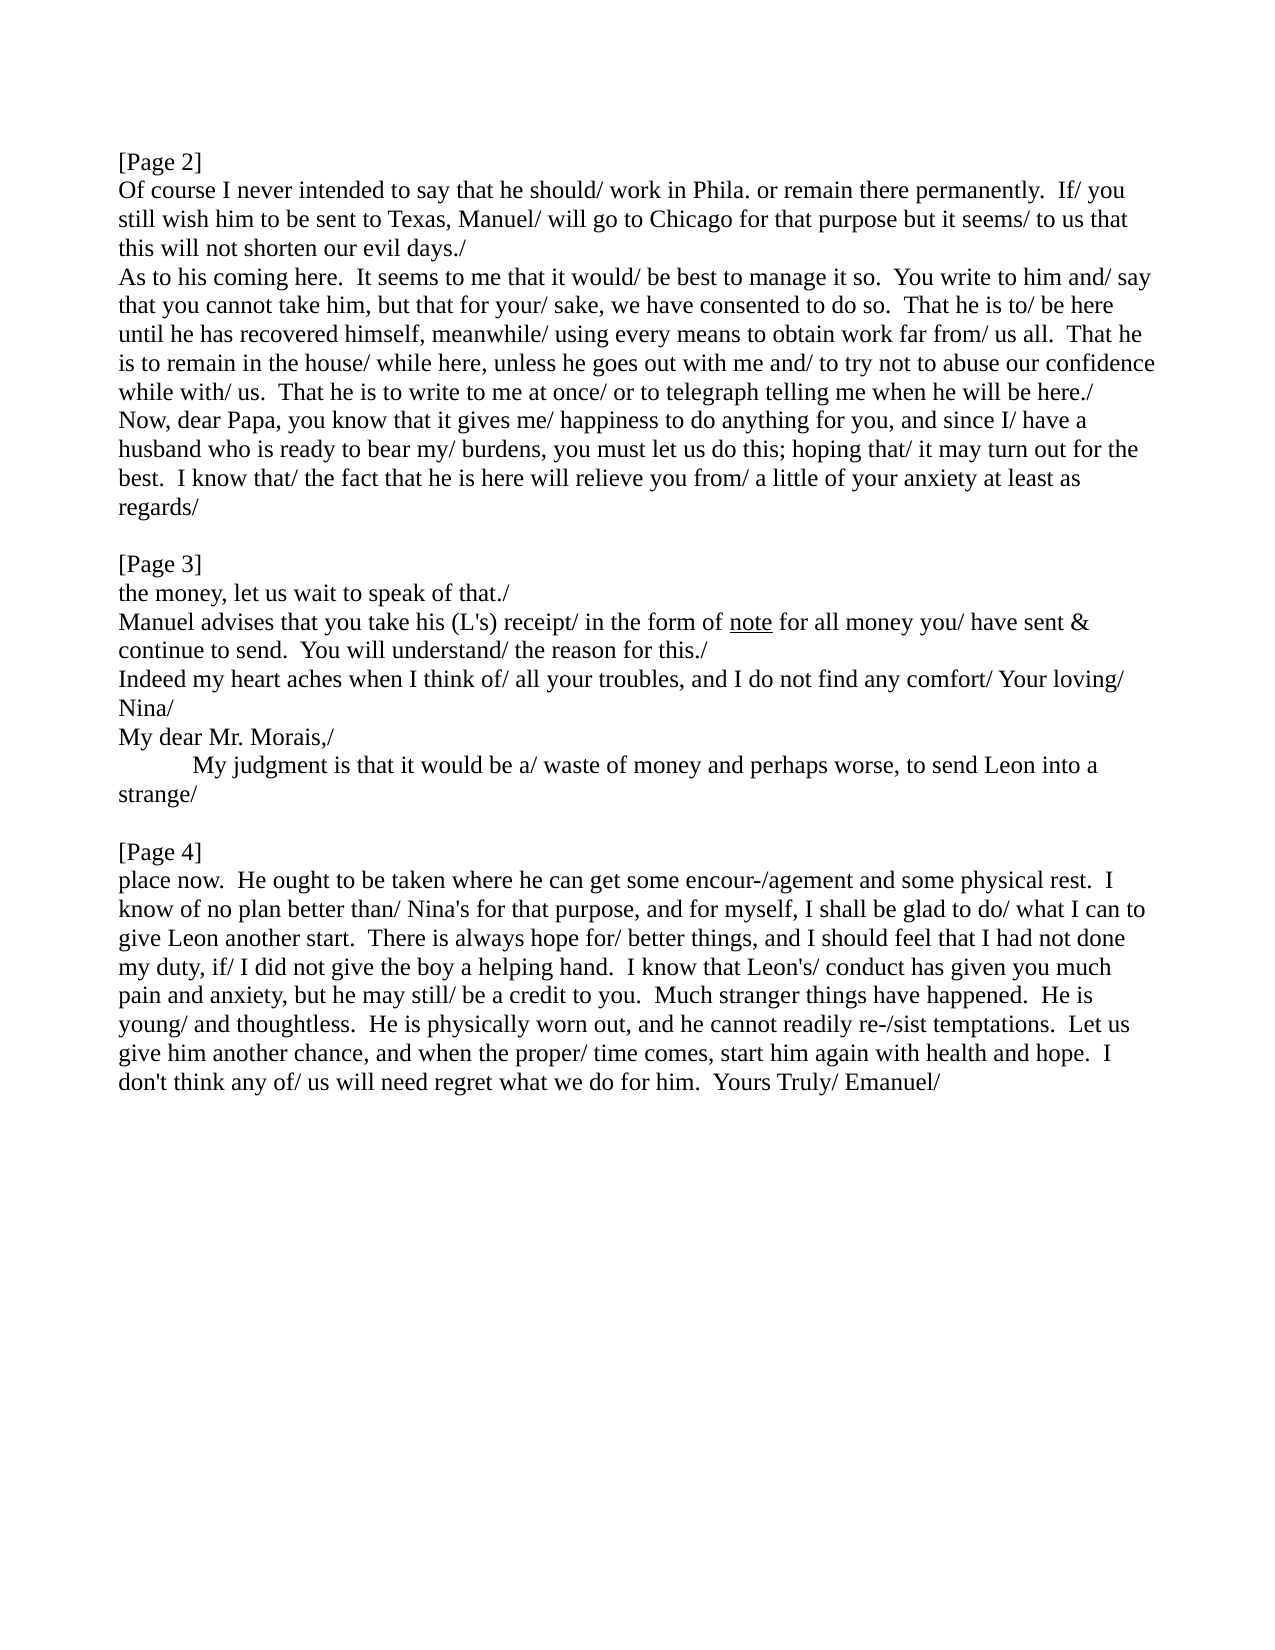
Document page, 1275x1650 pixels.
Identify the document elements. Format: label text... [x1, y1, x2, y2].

text Indeed my heart aches when I think of/ all your troubles, and I do not find any comfort/ Your loving/ Nina/ [118, 664, 1157, 722]
text the money, let us wait to speak of that./ [118, 578, 1157, 607]
text [Page 2] [118, 147, 1157, 176]
text place now. He ought to be taken where he can get some encour-/agement and some physical rest. I know of no plan better than/ Nina's for that purpose, and for myself, I shall be glad to do/ what I can to give Leon another start. There is always hope for/ better things, and I should feel that I had not done my duty, if/ I did not give the boy a helping hand. I know that Leon's/ conduct has given you much pain and anxiety, but he may still/ be a credit to you. Much stranger things have happened. He is young/ and thoughtless. He is physically worn out, and he cannot readily re-/sist temptations. Let us give him another chance, and when the proper/ time comes, start him again with health and hope. I don't think any of/ us will need regret what we do for him. Yours Truly/ Emanuel/ [118, 866, 1157, 1096]
text Manuel advises that you take his (L's) receipt/ in the form of note for all money you/ have sent & continue to send. You will understand/ the reason for this./ [118, 607, 1157, 664]
text [Page 3] [118, 549, 1157, 578]
text My dear Mr. Morais,/ [118, 722, 1157, 751]
text My judgment is that it would be a/ waste of money and perhaps worse, to send Leon into a strange/ [118, 751, 1157, 808]
text As to his coming here. It seems to me that it would/ be best to manage it so. You write to him and/ say that you cannot take him, but that for your/ sake, we have consented to do so. That he is to/ be here until he has recovered himself, meanwhile/ using every means to obtain work far from/ us all. That he is to remain in the house/ while here, unless he goes out with me and/ to try not to abuse our confidence while with/ us. That he is to write to me at once/ or to telegraph telling me when he will be here./ Now, dear Papa, you know that it gives me/ happiness to do anything for you, and since I/ have a husband who is ready to bear my/ burdens, you must let us do this; hoping that/ it may turn out for the best. I know that/ the fact that he is here will relieve you from/ a little of your anxiety at least as regards/ [118, 262, 1157, 521]
text [Page 4] [118, 837, 1157, 866]
text Of course I never intended to say that he should/ work in Phila. or remain there permanently. If/ you still wish him to be sent to Texas, Manuel/ will go to Chicago for that purpose but it seems/ to us that this will not shorten our evil days./ [118, 176, 1157, 262]
